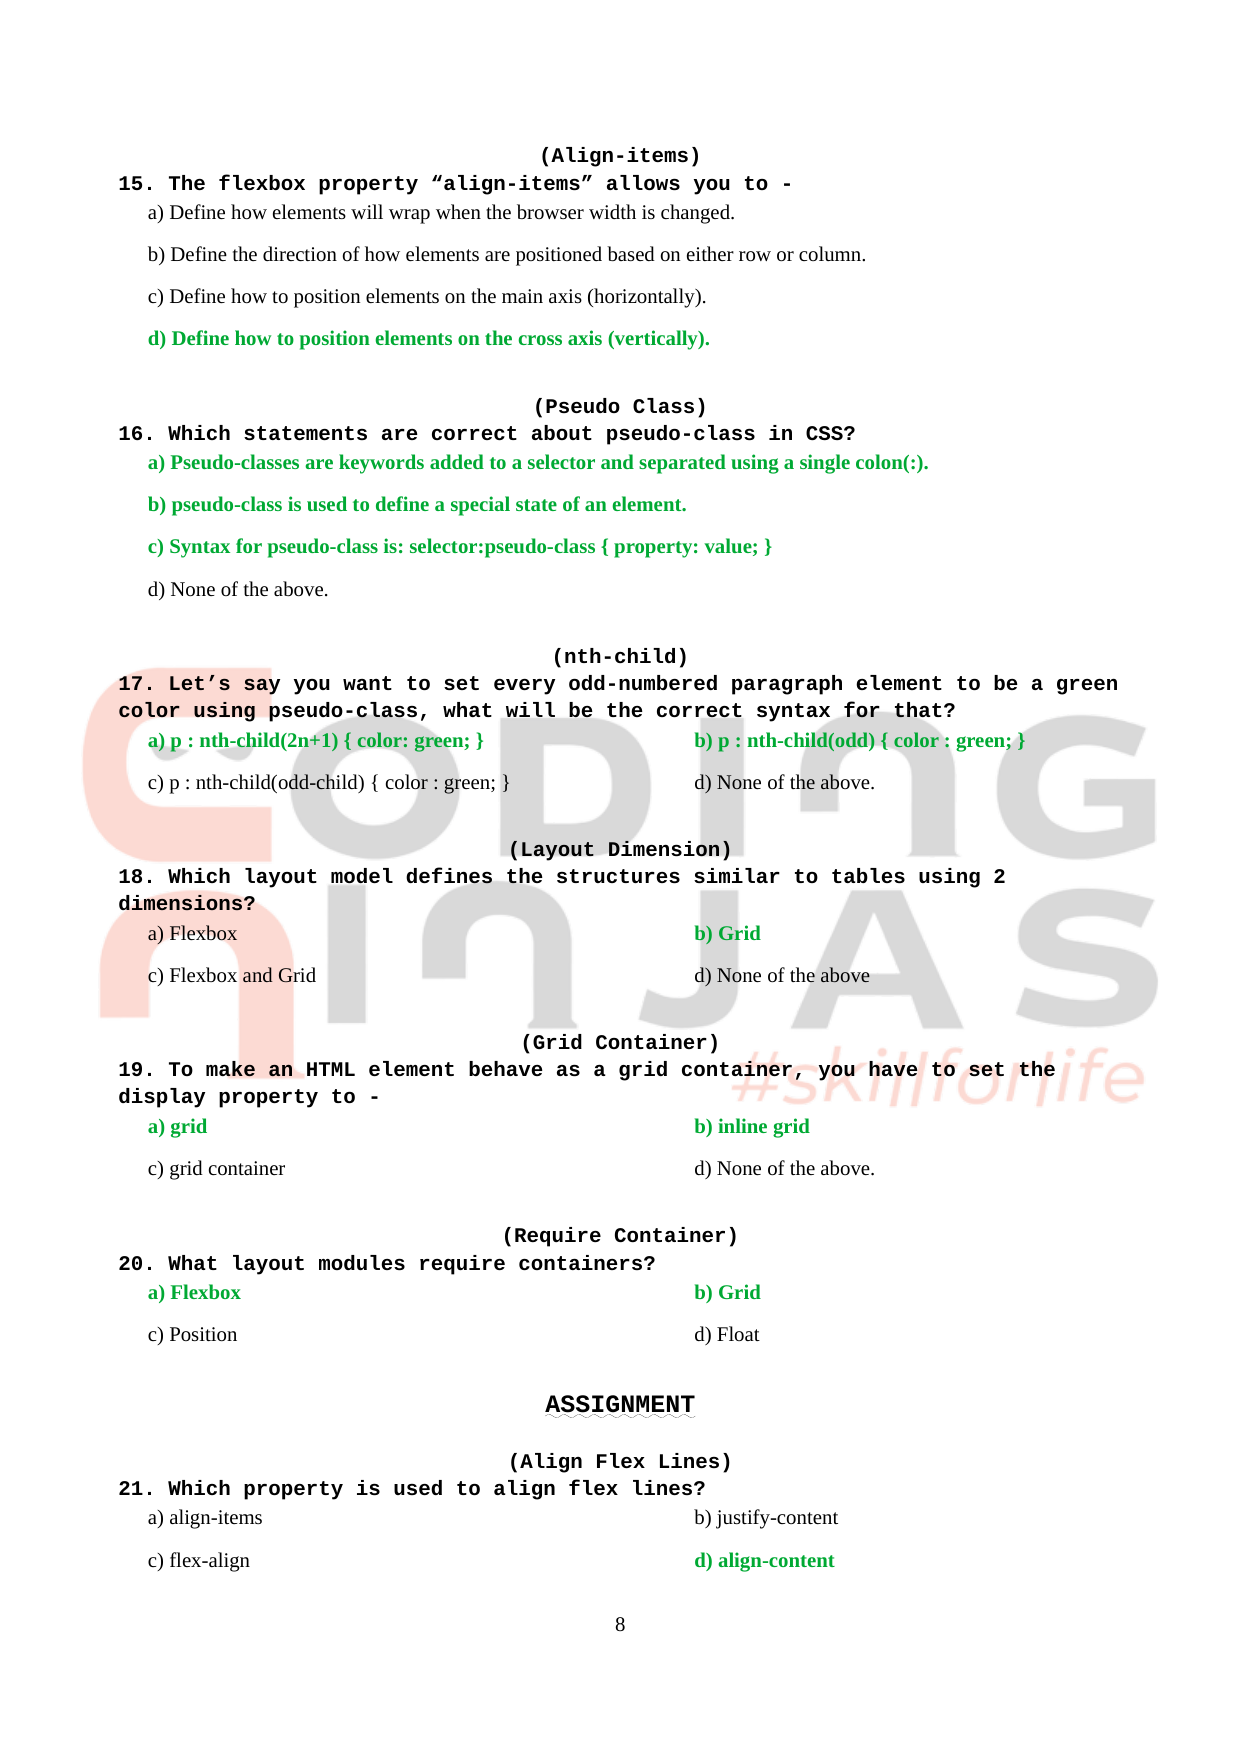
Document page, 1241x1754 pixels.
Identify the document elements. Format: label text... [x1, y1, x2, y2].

text c) grid container d) None of the above. [148, 1156, 1122, 1180]
text 19. To make an HTML element behave as a grid container, you have to set the display property to - [118, 1059, 1122, 1110]
text 18. Which layout model defines the structures similar to tables using 2 dimensions? [118, 866, 1122, 917]
text b) pseudo-class is used to define a special state of an element. [148, 492, 1122, 516]
text c) p : nth-child(odd-child) { color : green; } d) None of the above. [148, 770, 1122, 794]
text a) Pseudo-classes are keywords added to a selector and separated using a single colon(:). [148, 450, 1122, 474]
text ASSIGNMENT [118, 1391, 1122, 1419]
text (Layout Dimension) [118, 839, 1122, 863]
text c) Position d) Float [148, 1322, 1122, 1346]
text b) Define the direction of how elements are positioned based on either row or column. [148, 242, 1122, 266]
text (nth-child) [118, 646, 1122, 669]
text a) p : nth-child(2n+1) { color: green; } b) p : nth-child(odd) { color : green; } [148, 727, 1122, 752]
text a) align-items b) justify-content [148, 1505, 1122, 1529]
text a) Flexbox b) Grid [148, 921, 1122, 945]
text c) Flexbox and Grid d) None of the above [148, 963, 1122, 987]
text 20. What layout modules require containers? [118, 1252, 1122, 1276]
text 17. Let’s say you want to set every odd-numbered paragraph element to be a green color using pseudo-class, what will be the correct syntax for that? [118, 673, 1122, 724]
text (Pseudo Class) [118, 396, 1122, 419]
text 21. Which property is used to align flex lines? [118, 1478, 1122, 1502]
text c) Define how to position elements on the main axis (horizontally). [148, 284, 1122, 308]
text c) Syntax for pseudo-class is: selector:pseudo-class { property: value; } [148, 534, 1122, 558]
text 15. The flexbox property “align-items” allows you to - [118, 172, 1122, 196]
text a) Flexbox b) Grid [148, 1280, 1122, 1304]
text (Align-items) [118, 145, 1122, 169]
text d) Define how to position elements on the cross axis (vertically). [148, 326, 1122, 350]
text d) None of the above. [148, 577, 1122, 601]
text (Grid Container) [118, 1032, 1122, 1056]
text (Align Flex Lines) [118, 1451, 1122, 1474]
text 16. Which statements are correct about pseudo-class in CSS? [118, 423, 1122, 446]
text (Require Container) [118, 1225, 1122, 1249]
text c) flex-align d) align-content [148, 1547, 1122, 1572]
text a) Define how elements will wrap when the browser width is changed. [148, 200, 1122, 224]
text a) grid b) inline grid [148, 1114, 1122, 1138]
